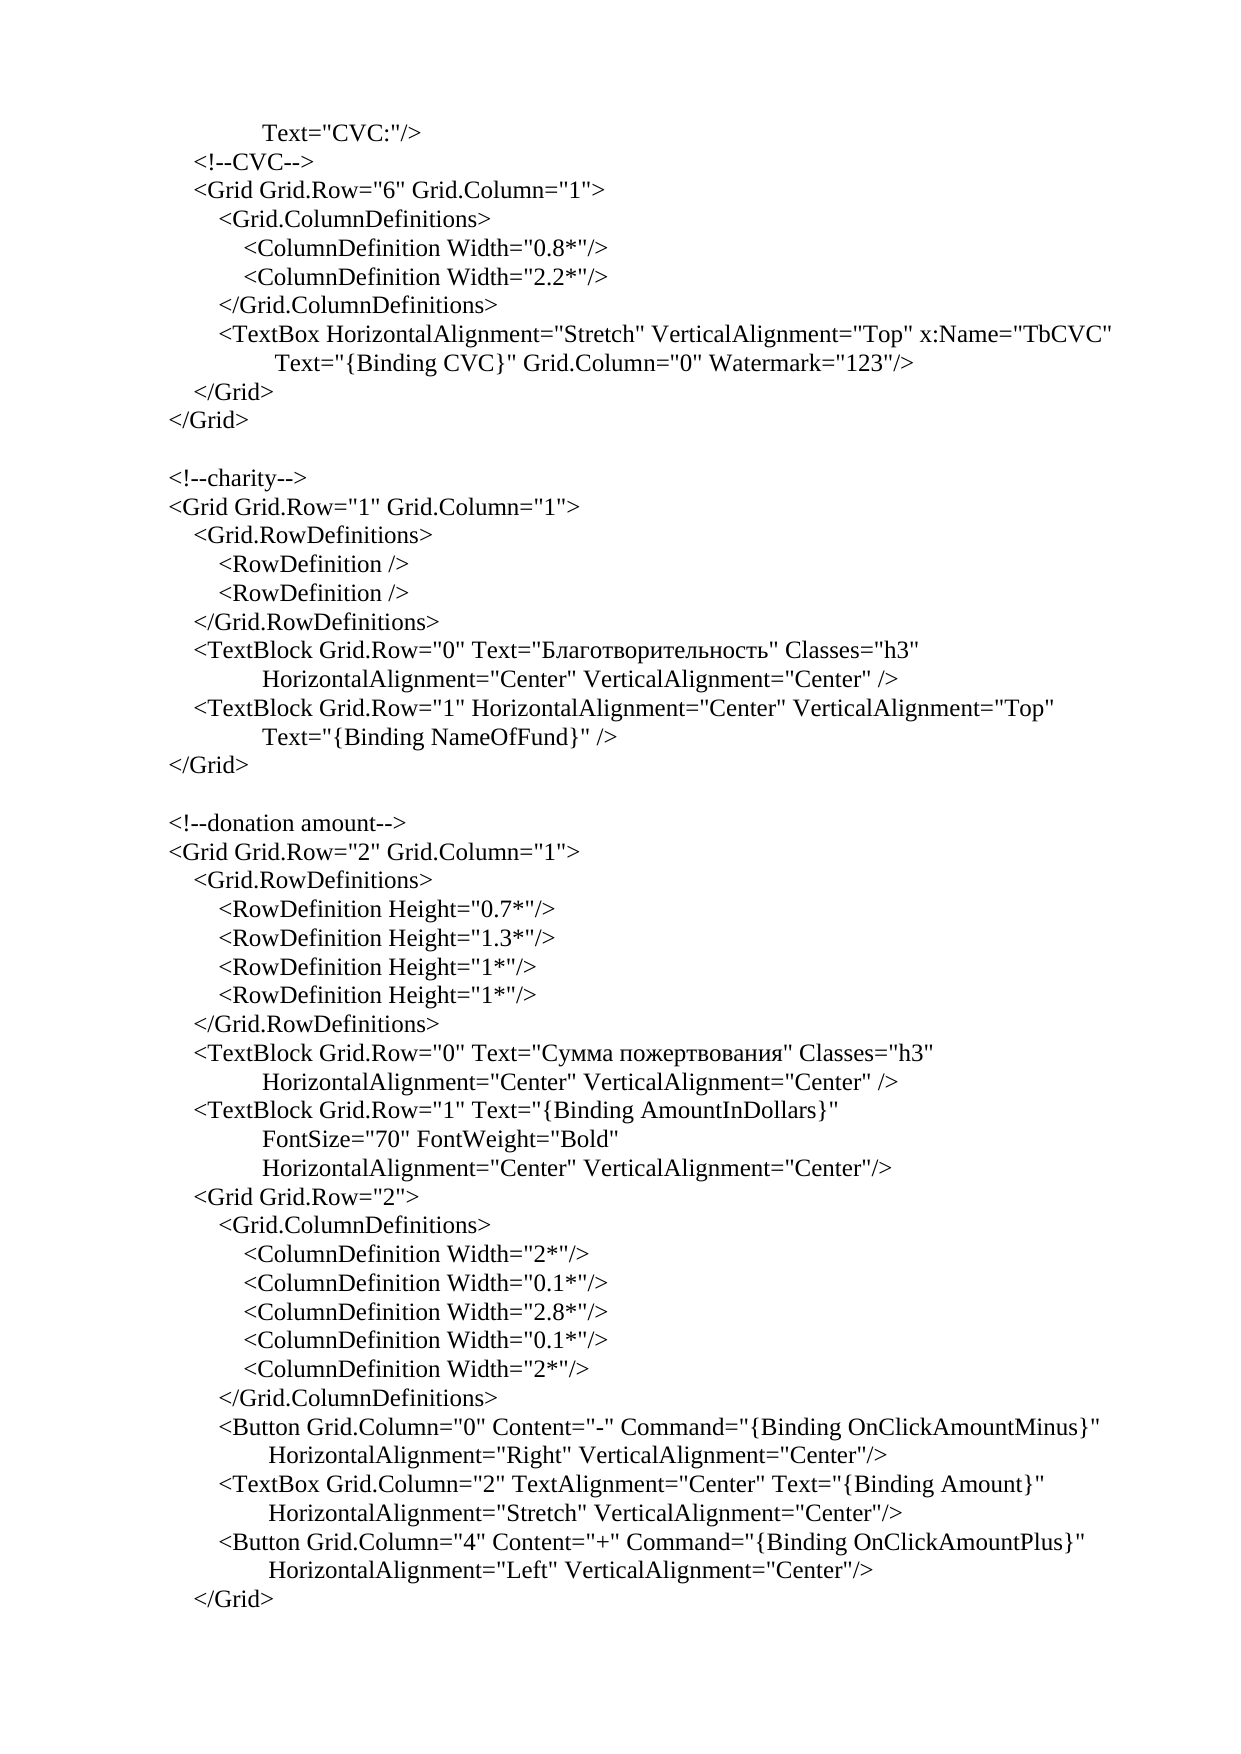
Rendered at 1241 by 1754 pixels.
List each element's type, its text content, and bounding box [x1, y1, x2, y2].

subtitle Text="CVC:"/> <!--CVC--> <Grid Grid.Row="6" Grid.Column="1"> <Grid.ColumnDefinitions> <ColumnDefinition Width="0.8*"/> <ColumnDefinition Width="2.2*"/> </Grid.ColumnDefinitions> <TextBox HorizontalAlignment="Stretch" VerticalAlignment="Top" x:Name="TbCVC" Text="{Binding CVC}" Grid.Column="0" Watermark="123"/> </Grid> </Grid> <!--charity--> <Grid Grid.Row="1" Grid.Column="1"> <Grid.RowDefinitions> <RowDefinition /> <RowDefinition /> </Grid.RowDefinitions> <TextBlock Grid.Row="0" Text="Благотворительность" Classes="h3" HorizontalAlignment="Center" VerticalAlignment="Center" /> <TextBlock Grid.Row="1" HorizontalAlignment="Center" VerticalAlignment="Top" Text="{Binding NameOfFund}" /> </Grid> <!--donation amount--> <Grid Grid.Row="2" Grid.Column="1"> <Grid.RowDefinitions> <RowDefinition Height="0.7*"/> <RowDefinition Height="1.3*"/> <RowDefinition Height="1*"/> <RowDefinition Height="1*"/> </Grid.RowDefinitions> <TextBlock Grid.Row="0" Text="Сумма пожертвования" Classes="h3" HorizontalAlignment="Center" VerticalAlignment="Center" /> <TextBlock Grid.Row="1" Text="{Binding AmountInDollars}" FontSize="70" FontWeight="Bold" HorizontalAlignment="Center" VerticalAlignment="Center"/> <Grid Grid.Row="2"> <Grid.ColumnDefinitions> <ColumnDefinition Width="2*"/> <ColumnDefinition Width="0.1*"/> <ColumnDefinition Width="2.8*"/> <ColumnDefinition Width="0.1*"/> <ColumnDefinition Width="2*"/> </Grid.ColumnDefinitions> <Button Grid.Column="0" Content="-" Command="{Binding OnClickAmountMinus}" HorizontalAlignment="Right" VerticalAlignment="Center"/> <TextBox Grid.Column="2" TextAlignment="Center" Text="{Binding Amount}" HorizontalAlignment="Stretch" VerticalAlignment="Center"/> <Button Grid.Column="4" Content="+" Command="{Binding OnClickAmountPlus}" HorizontalAlignment="Left" VerticalAlignment="Center"/> </Grid> [118, 118, 1122, 1613]
